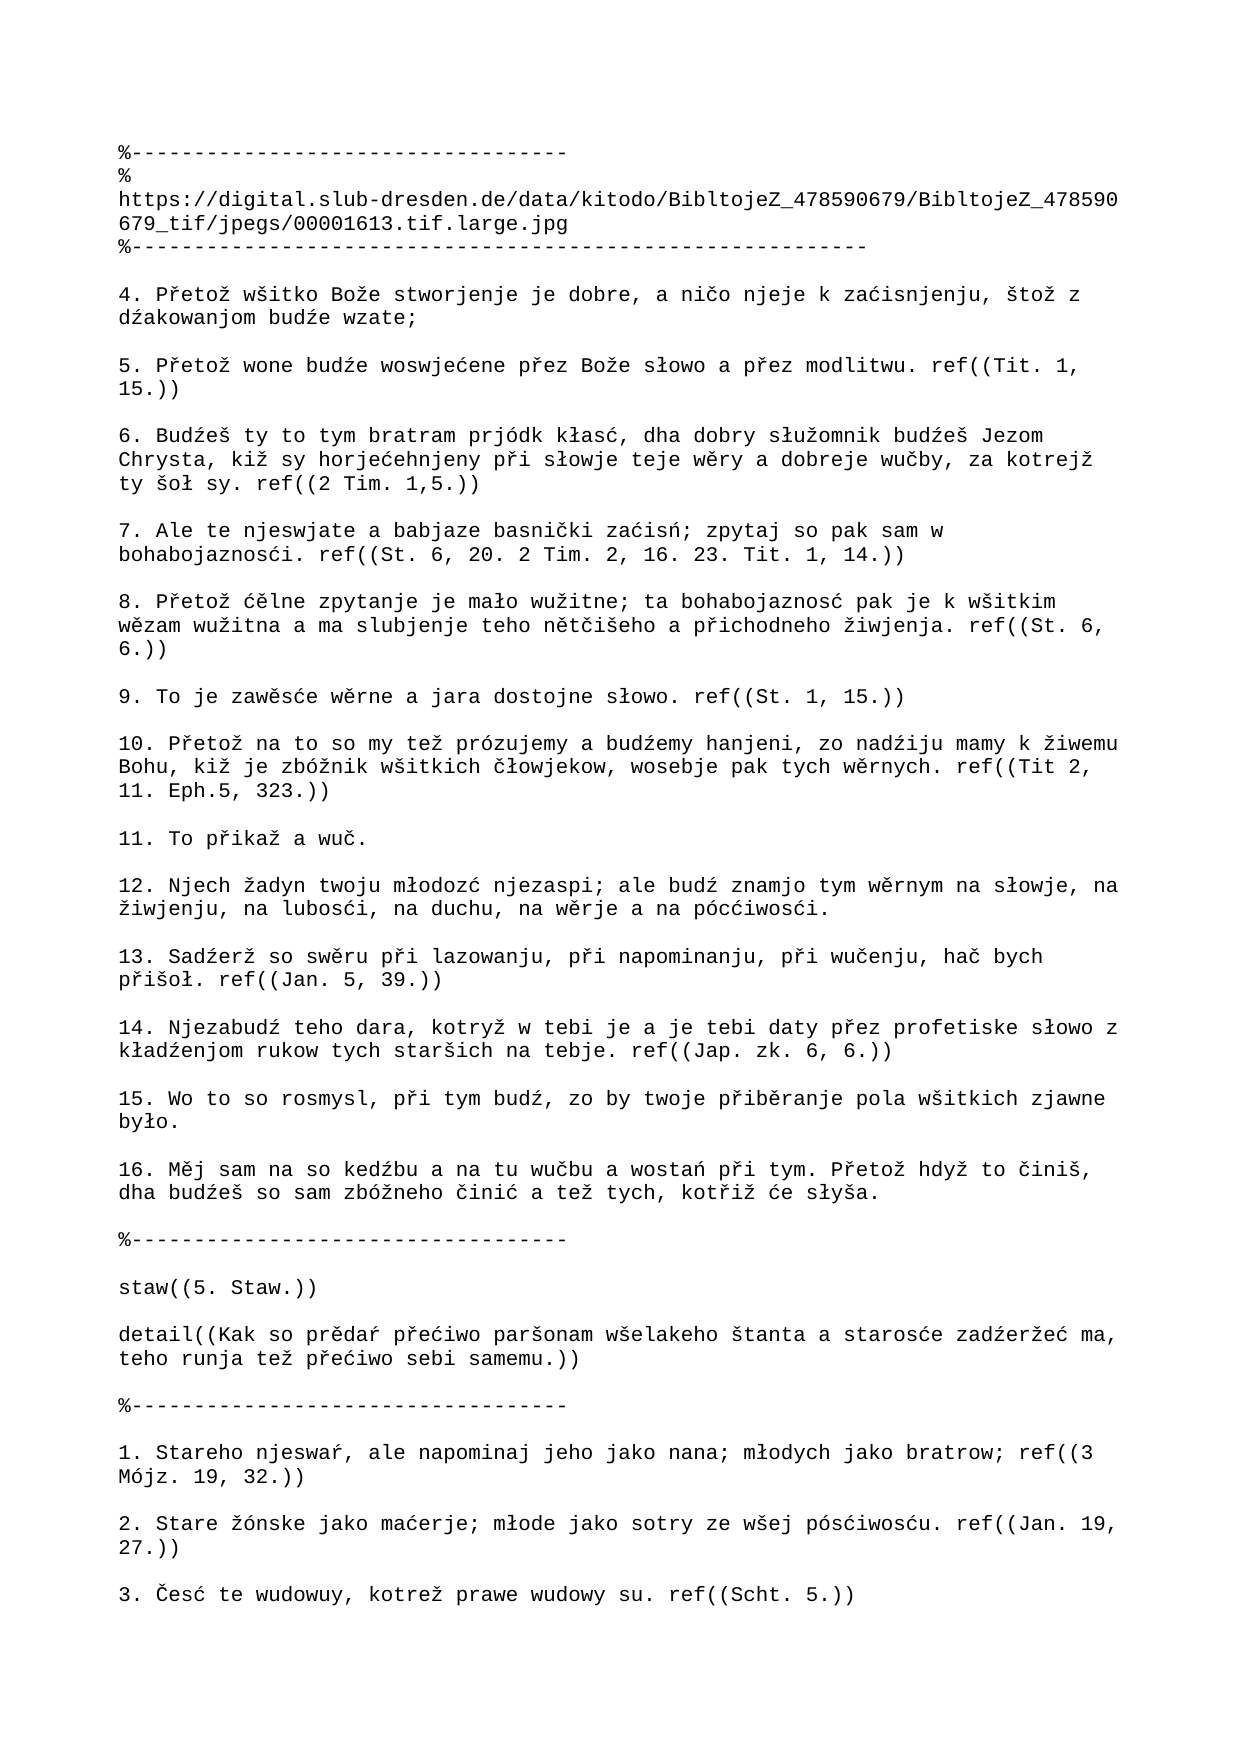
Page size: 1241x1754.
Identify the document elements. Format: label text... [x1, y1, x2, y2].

text 6. Budźeš ty to tym bratram prjódk kłasć, dha dobry słužomnik budźeš Jezom Chrysta, kiž sy horjećehnjeny při słowje teje wěry a dobreje wučby, za kotrejž ty šoł sy. ref((2 Tim. 1,5.)) [118, 426, 1122, 496]
text %----------------------------------------------------------- [118, 236, 1122, 260]
text % https://digital.slub-dresden.de/data/kitodo/BibltojeZ_478590679/BibltojeZ_478590679_tif/jpegs/00001613.tif.large.jpg [118, 165, 1122, 236]
text 12. Njech žadyn twoju młodozć njezaspi; ale budź znamjo tym wěrnym na słowje, na žiwjenju, na lubosći, na duchu, na wěrje a na pócćiwosći. [118, 875, 1122, 922]
text 16. Měj sam na so kedźbu a na tu wučbu a wostań při tym. Přetož hdyž to činiš, dha budźeš so sam zbóžneho činić a tež tych, kotřiž će słyša. [118, 1158, 1122, 1206]
text 10. Přetož na to so my tež prózujemy a budźemy hanjeni, zo nadźiju mamy k žiwemu Bohu, kiž je zbóžnik wšitkich čłowjekow, wosebje pak tych wěrnych. ref((Tit 2, 11. Eph.5, 323.)) [118, 733, 1122, 804]
text 3. Česć te wudowuy, kotrež prawe wudowy su. ref((Scht. 5.)) [118, 1584, 1122, 1608]
text %----------------------------------- [118, 1229, 1122, 1253]
text 5. Přetož wone budźe woswjećene přez Bože słowo a přez modlitwu. ref((Tit. 1, 15.)) [118, 354, 1122, 402]
text 15. Wo to so rosmysl, při tym budź, zo by twoje přiběranje pola wšitkich zjawne było. [118, 1088, 1122, 1135]
text 14. Njezabudź teho dara, kotryž w tebi je a je tebi daty přez profetiske słowo z kładźenjom rukow tych staršich na tebje. ref((Jap. zk. 6, 6.)) [118, 1017, 1122, 1064]
text %----------------------------------- [118, 1395, 1122, 1419]
text %----------------------------------- [118, 142, 1122, 165]
text 4. Přetož wšitko Bože stworjenje je dobre, a ničo njeje k zaćisnjenju, štož z dźakowanjom budźe wzate; [118, 284, 1122, 331]
text detail((Kak so prědaŕ přećiwo paršonam wšelakeho štanta a starosće zadźeržeć ma, teho runja tež přećiwo sebi samemu.)) [118, 1324, 1122, 1371]
text 8. Přetož ćělne zpytanje je mało wužitne; ta bohabojaznosć pak je k wšitkim wězam wužitna a ma slubjenje teho nětčišeho a přichodneho žiwjenja. ref((St. 6, 6.)) [118, 591, 1122, 662]
text 1. Stareho njeswaŕ, ale napominaj jeho jako nana; młodych jako bratrow; ref((3 Mójz. 19, 32.)) [118, 1442, 1122, 1489]
text staw((5. Staw.)) [118, 1277, 1122, 1300]
text 11. To přikaž a wuč. [118, 827, 1122, 851]
text 13. Sadźerž so swěru při lazowanju, při napominanju, při wučenju, hač bych přišoł. ref((Jan. 5, 39.)) [118, 946, 1122, 993]
text 9. To je zawěsće wěrne a jara dostojne słowo. ref((St. 1, 15.)) [118, 686, 1122, 709]
text 7. Ale te njeswjate a babjaze basnički zaćisń; zpytaj so pak sam w bohabojaznosći. ref((St. 6, 20. 2 Tim. 2, 16. 23. Tit. 1, 14.)) [118, 520, 1122, 567]
text 2. Stare žónske jako maćerje; młode jako sotry ze wšej pósćiwosću. ref((Jan. 19, 27.)) [118, 1513, 1122, 1561]
